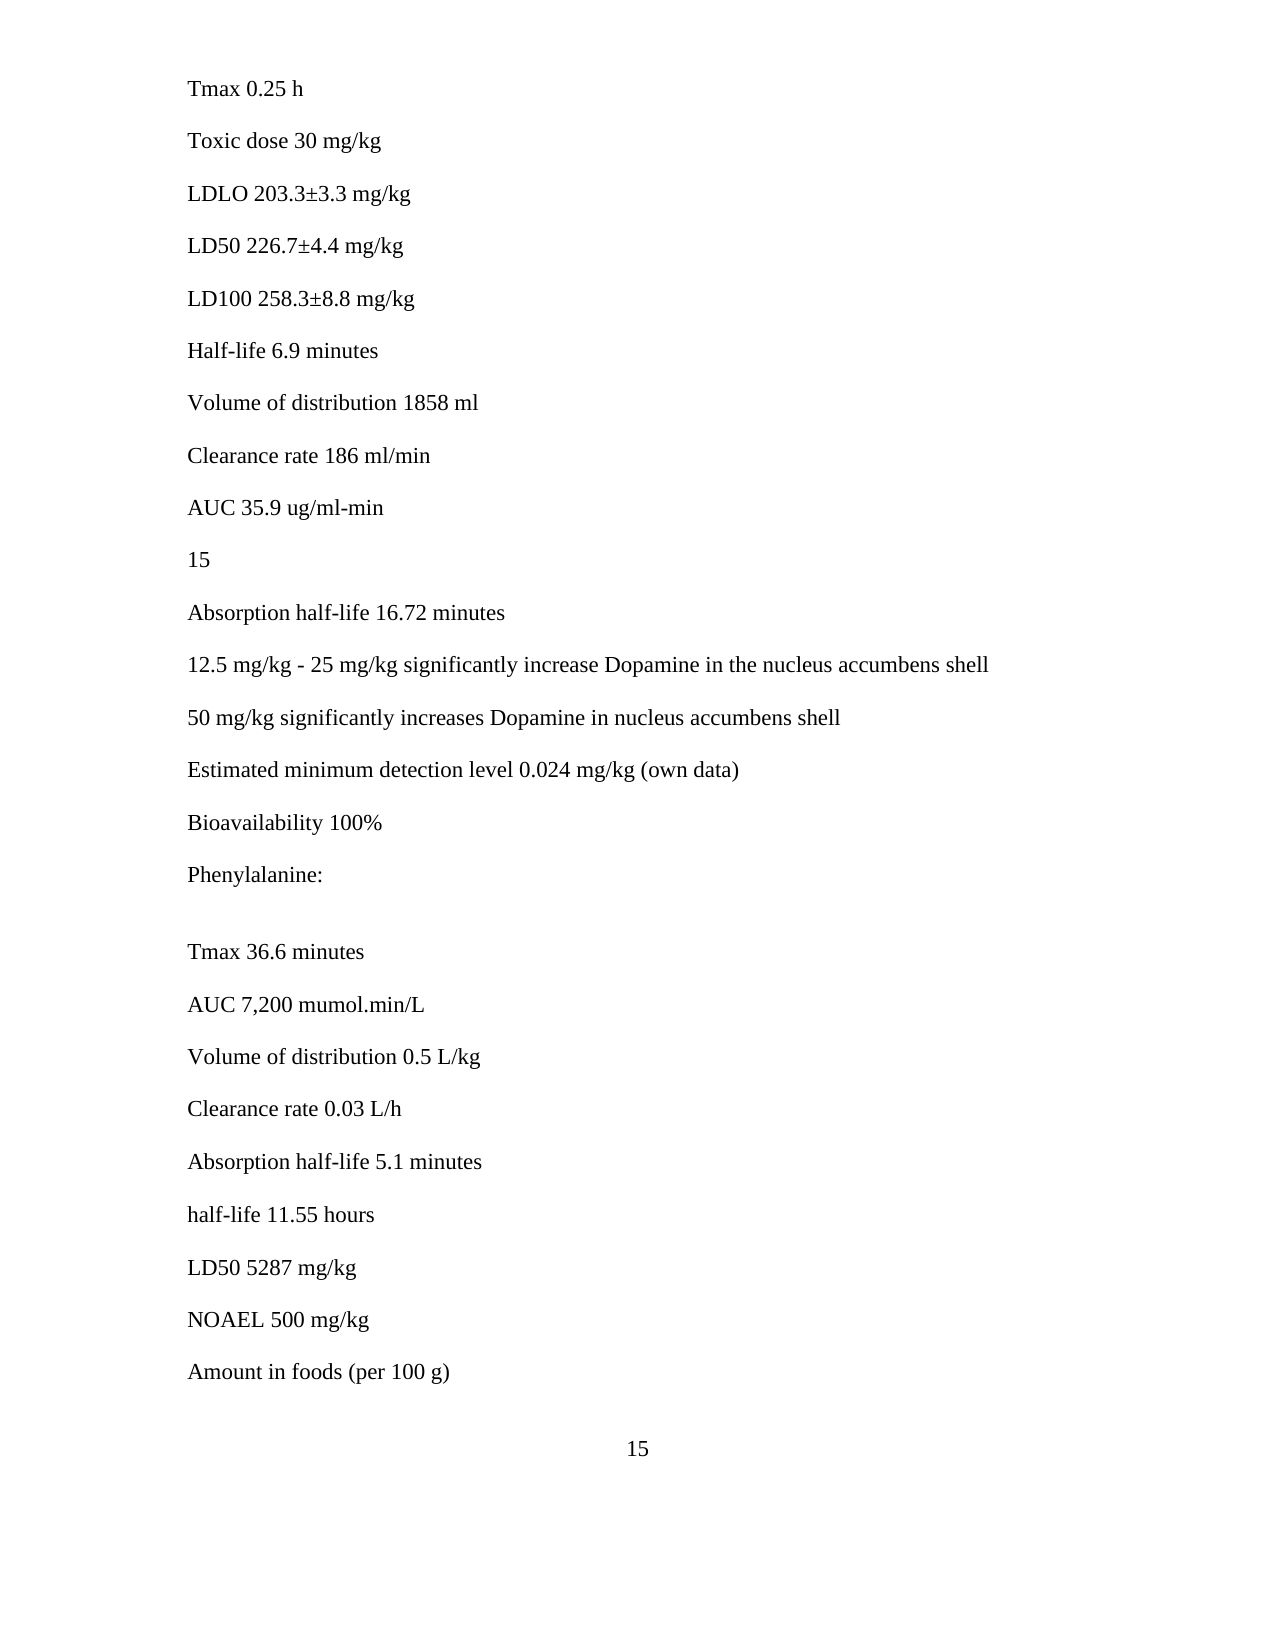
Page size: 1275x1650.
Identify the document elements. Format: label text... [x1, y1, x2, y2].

text Clearance rate 186 ml/min [187, 442, 1085, 468]
text Estimated minimum detection level 0.024 mg/kg (own data) [187, 756, 1085, 782]
text AUC 35.9 ug/ml-min [187, 494, 1085, 521]
text LD50 5287 mg/kg [187, 1253, 1085, 1280]
text AUC 7,200 mumol.min/L [187, 991, 1085, 1017]
text Volume of distribution 1858 ml [187, 389, 1085, 416]
text Absorption half-life 16.72 minutes [187, 599, 1085, 625]
text Volume of distribution 0.5 L/kg [187, 1043, 1085, 1069]
text 12.5 mg/kg - 25 mg/kg significantly increase Dopamine in the nucleus accumbens shell [187, 651, 1085, 678]
text LD50 226.7±4.4 mg/kg [187, 232, 1085, 258]
text 50 mg/kg significantly increases Dopamine in nucleus accumbens shell [187, 704, 1085, 730]
text LDLO 203.3±3.3 mg/kg [187, 180, 1085, 206]
text Bioavailability 100% Phenylalanine: [187, 808, 515, 888]
text LD100 258.3±8.8 mg/kg [187, 284, 1085, 311]
text 15 [187, 547, 1085, 573]
text Half-life 6.9 minutes [187, 337, 1085, 363]
text NOAEL 500 mg/kg [187, 1306, 1085, 1332]
text Tmax 0.25 h [187, 75, 1085, 101]
text Clearance rate 0.03 L/h Absorption half-life 5.1 minutes half-life 11.55 hours [187, 1095, 509, 1227]
text Tmax 36.6 minutes [187, 938, 1085, 964]
text Toxic dose 30 mg/kg [187, 127, 1085, 154]
text Amount in foods (per 100 g) [187, 1358, 1085, 1385]
